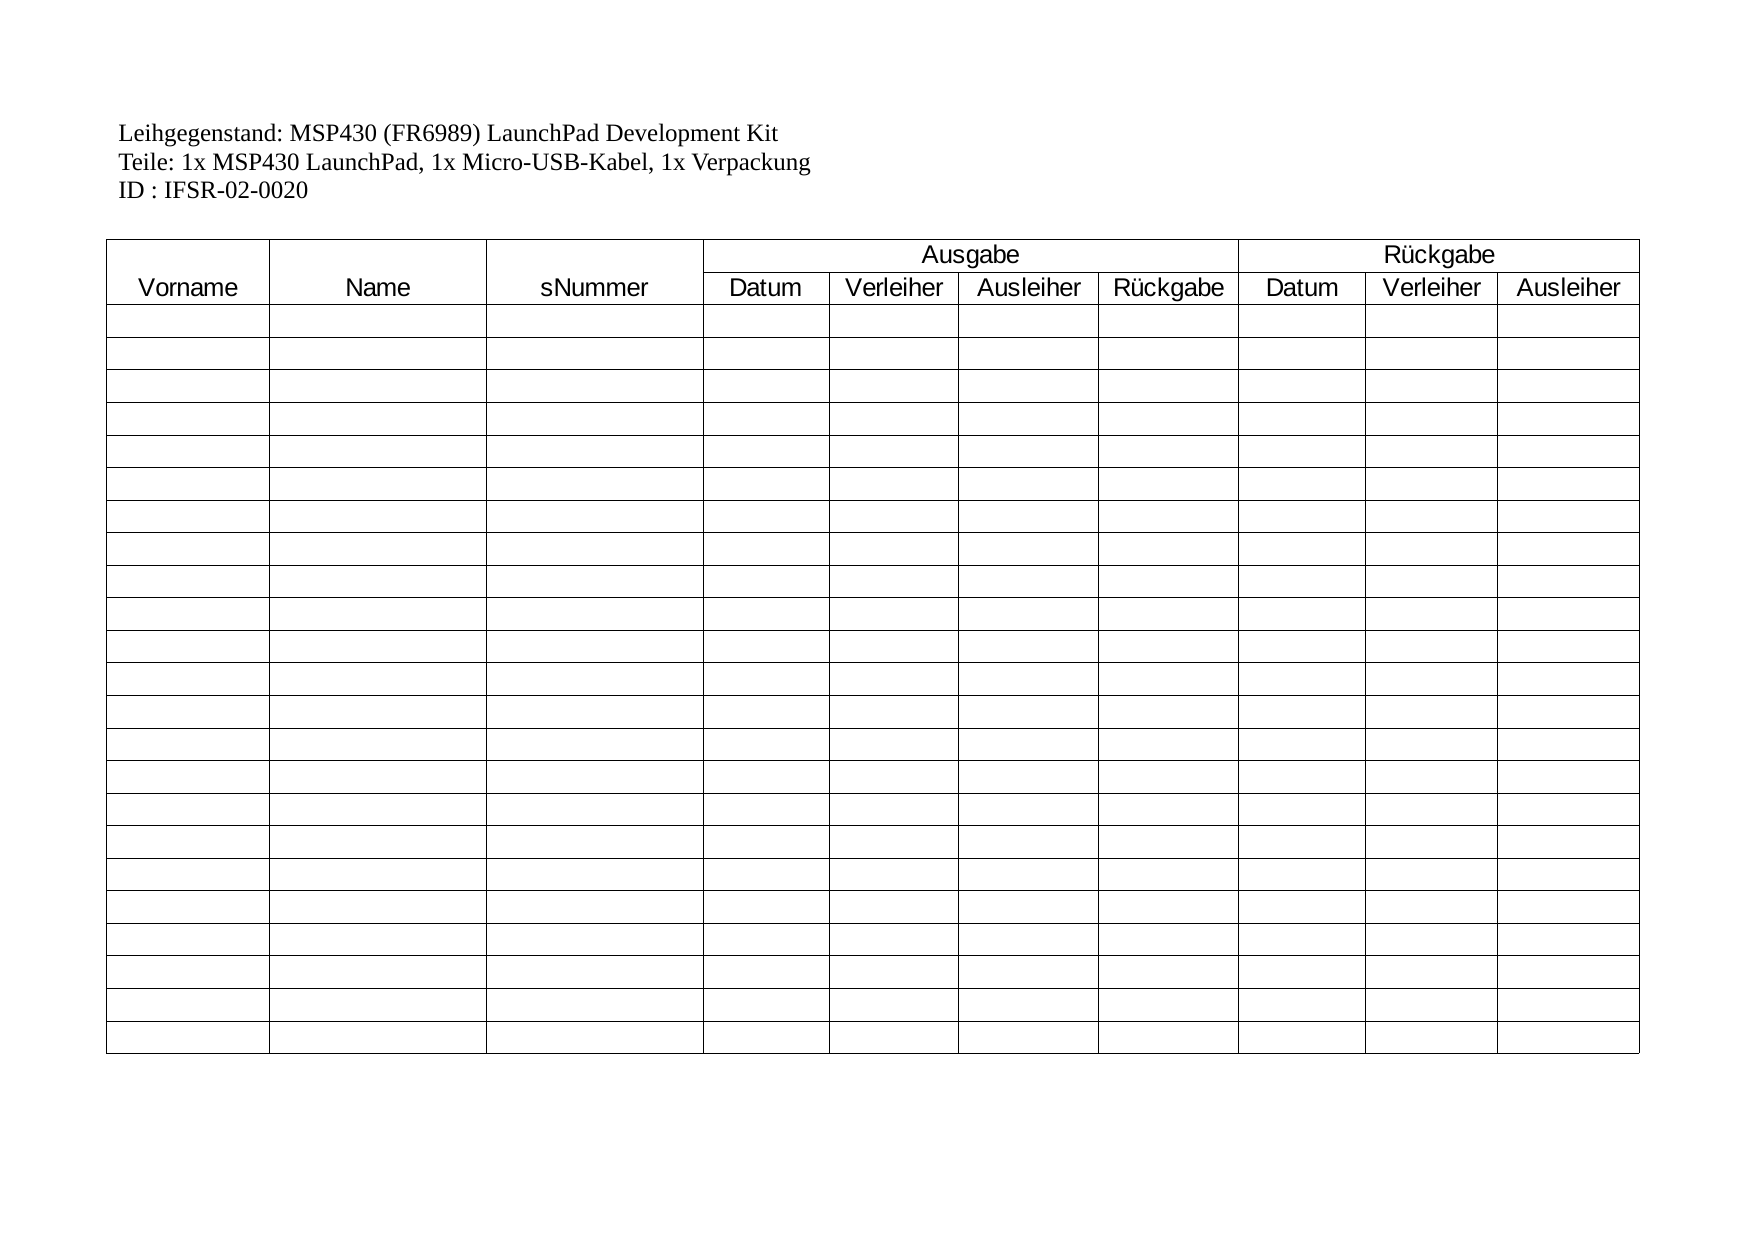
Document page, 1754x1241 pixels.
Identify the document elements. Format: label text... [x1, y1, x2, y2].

text Teile: 1x MSP430 LaunchPad, 1x Micro-USB-Kabel, 1x Verpackung [118, 147, 1636, 176]
text ID : IFSR-02-0020 [118, 176, 1636, 204]
text Leihgegenstand: MSP430 (FR6989) LaunchPad Development Kit [118, 118, 1636, 147]
